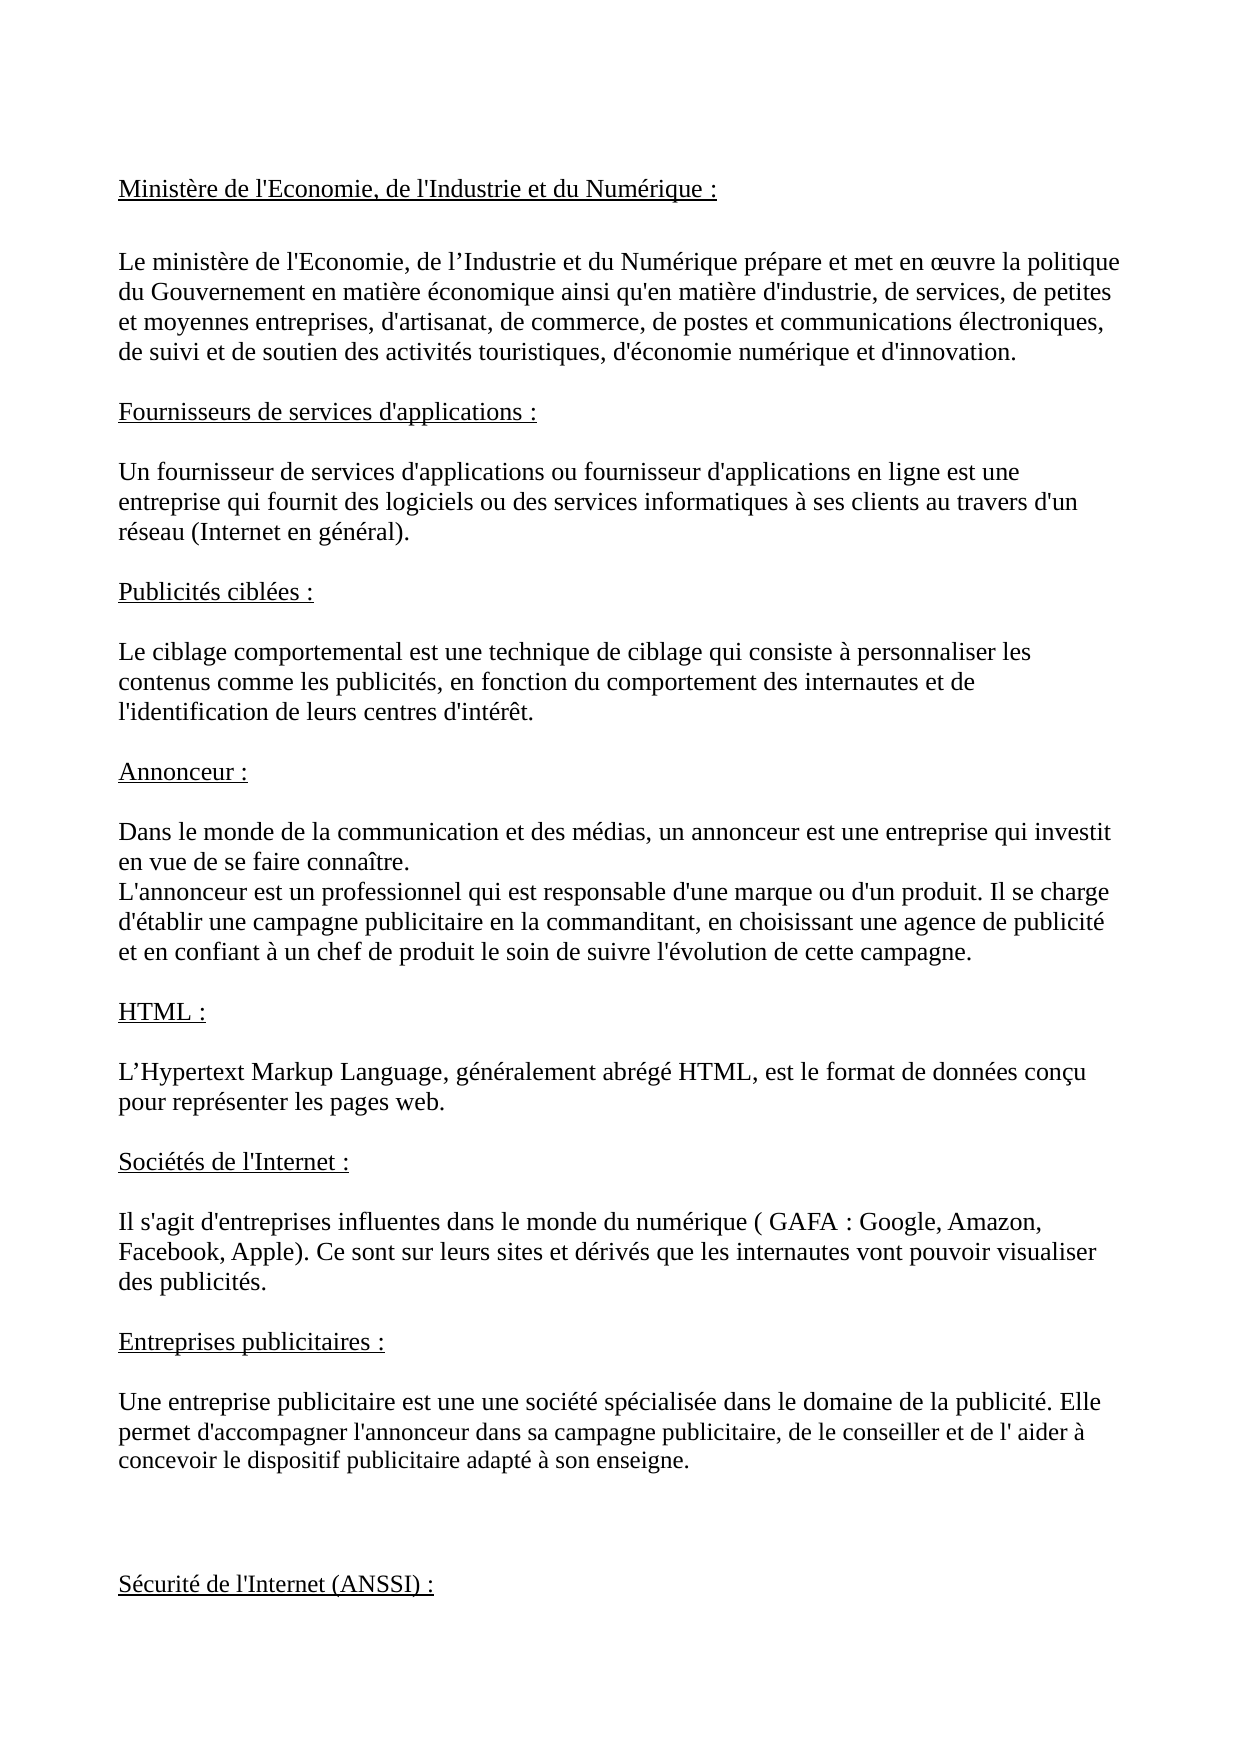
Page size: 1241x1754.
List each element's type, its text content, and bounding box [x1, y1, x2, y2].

text Sécurité de l'Internet (ANSSI) : [118, 1569, 1122, 1598]
text Sociétés de l'Internet : [118, 1146, 1122, 1176]
subtitle Ministère de l'Economie, de l'Industrie et du Numérique : [118, 173, 1122, 203]
text Le ministère de l'Economie, de l’Industrie et du Numérique prépare et met en œuvre la politique du Gouvernement en matière économique ainsi qu'en matière d'industrie, de services, de petites et moyennes entreprises, d'artisanat, de commerce, de postes et communications électroniques, de suivi et de soutien des activités touristiques, d'économie numérique et d'innovation. [118, 246, 1122, 366]
text L'annonceur est un professionnel qui est responsable d'une marque ou d'un produit. Il se charge d'établir une campagne publicitaire en la commanditant, en choisissant une agence de publicité et en confiant à un chef de produit le soin de suivre l'évolution de cette campagne. [118, 876, 1122, 966]
text Entreprises publicitaires : [118, 1326, 1122, 1356]
text Publicités ciblées : [118, 576, 1122, 606]
text Fournisseurs de services d'applications : [118, 396, 1122, 426]
text Annonceur : [118, 756, 1122, 786]
text Une entreprise publicitaire est une une société spécialisée dans le domaine de la publicité. Elle permet d'accompagner l'annonceur dans sa campagne publicitaire, de le conseiller et de l' aider à concevoir le dispositif publicitaire adapté à son enseigne. [118, 1386, 1122, 1474]
text Il s'agit d'entreprises influentes dans le monde du numérique ( GAFA : Google, Amazon, Facebook, Apple). Ce sont sur leurs sites et dérivés que les internautes vont pouvoir visualiser des publicités. [118, 1206, 1122, 1296]
text Un fournisseur de services d'applications ou fournisseur d'applications en ligne est une entreprise qui fournit des logiciels ou des services informatiques à ses clients au travers d'un réseau (Internet en général). [118, 456, 1122, 546]
text Dans le monde de la communication et des médias, un annonceur est une entreprise qui investit en vue de se faire connaître. [118, 816, 1122, 876]
text HTML : [118, 996, 1122, 1026]
text L’Hypertext Markup Language, généralement abrégé HTML, est le format de données conçu pour représenter les pages web. [118, 1056, 1122, 1116]
text Le ciblage comportemental est une technique de ciblage qui consiste à personnaliser les contenus comme les publicités, en fonction du comportement des internautes et de l'identification de leurs centres d'intérêt. [118, 636, 1122, 726]
